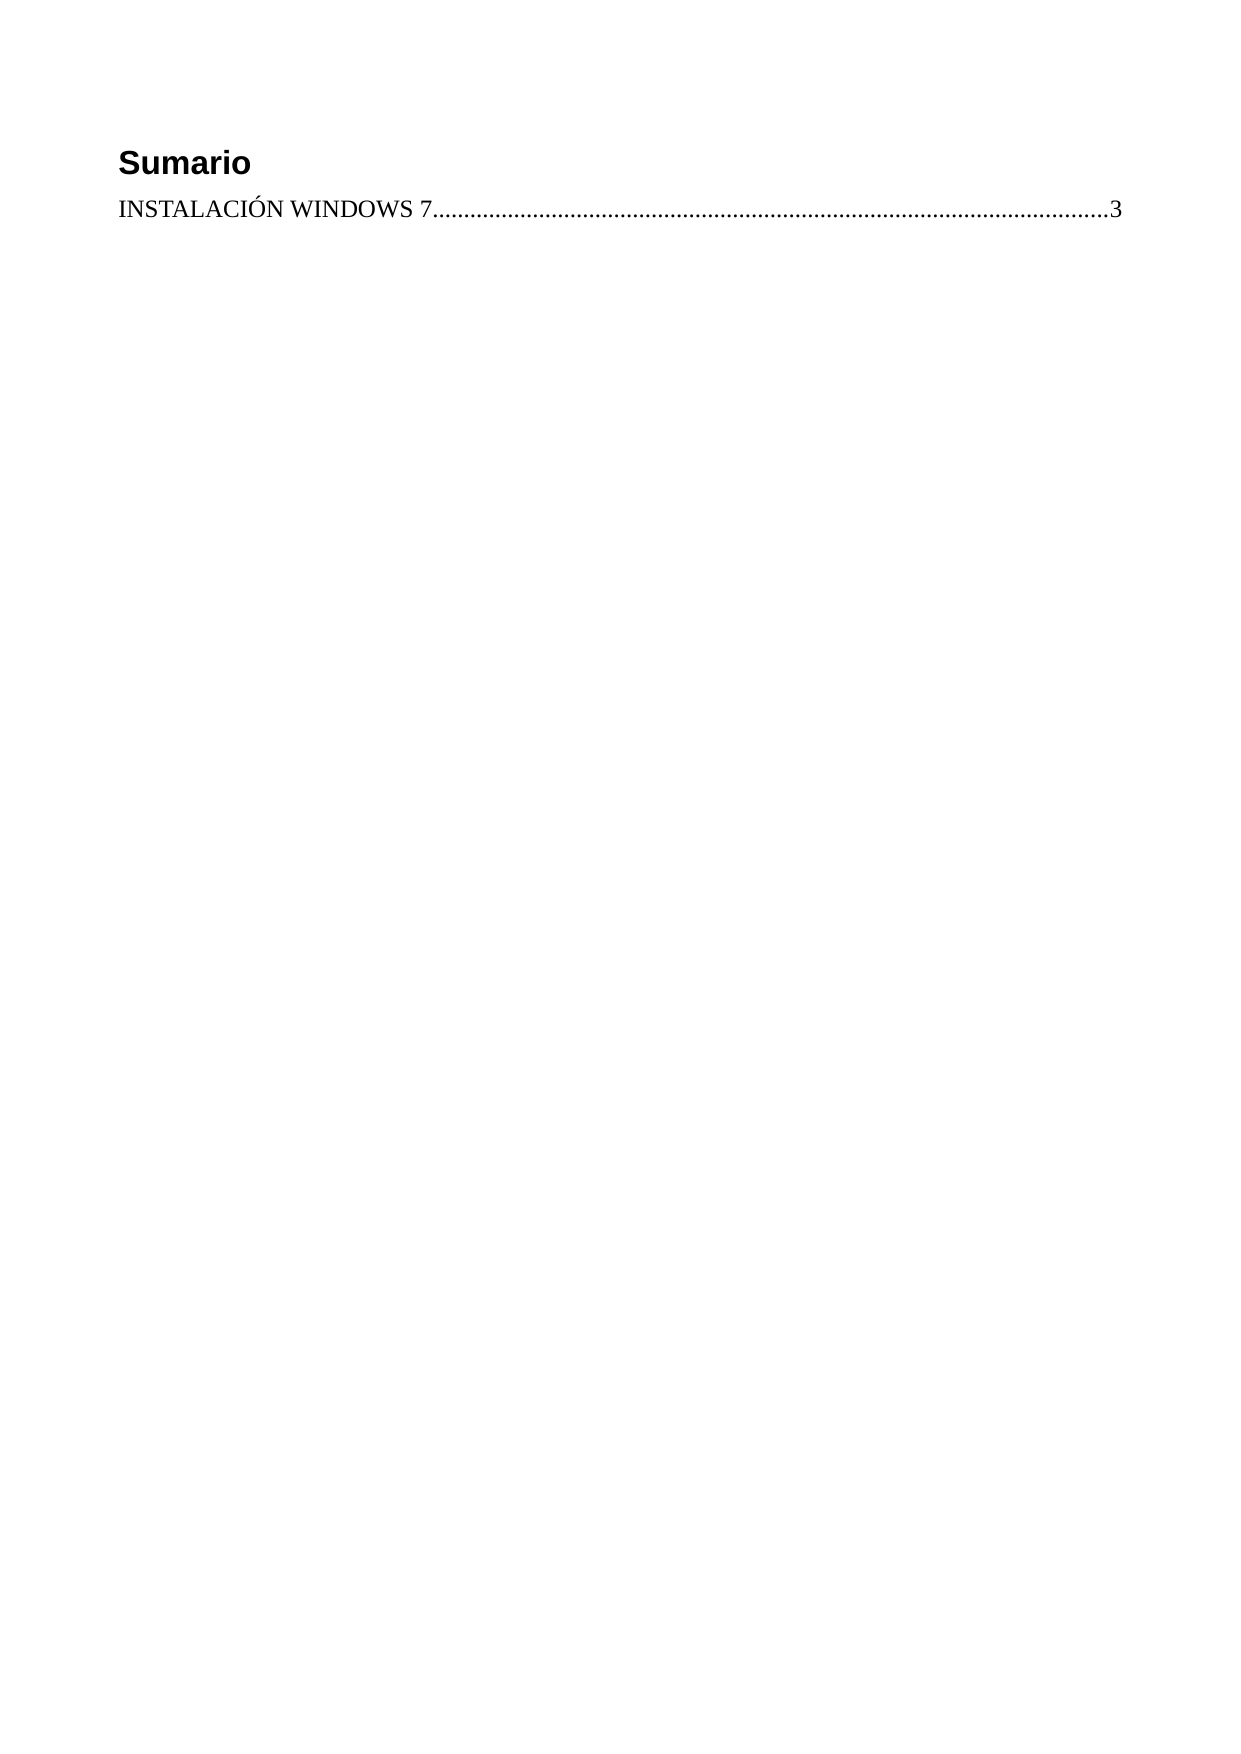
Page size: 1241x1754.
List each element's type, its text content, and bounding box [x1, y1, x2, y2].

text INSTALACIÓN WINDOWS 7 3 [118, 194, 1122, 223]
subtitle Sumario [118, 143, 1122, 182]
